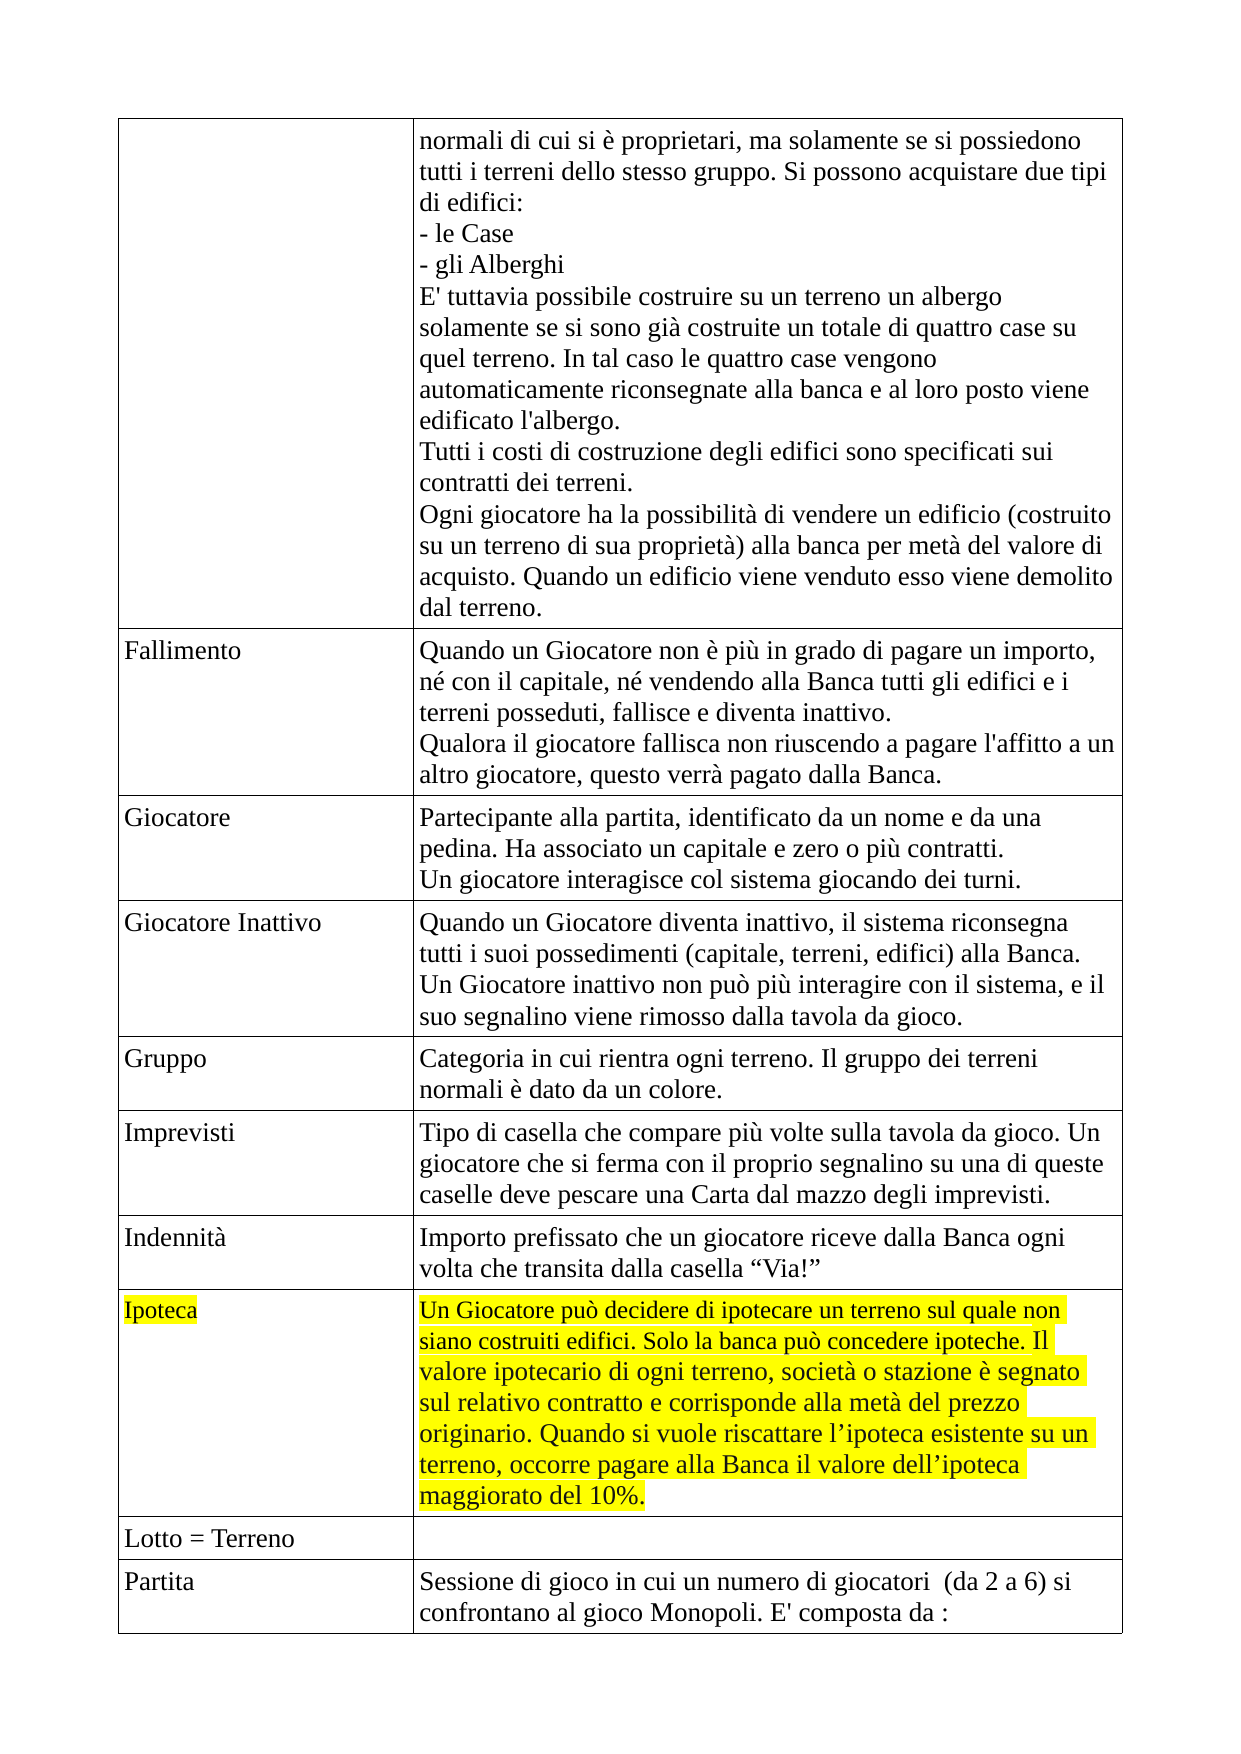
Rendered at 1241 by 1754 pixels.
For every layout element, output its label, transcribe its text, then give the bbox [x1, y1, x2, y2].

table_cell Imprevisti [119, 1111, 413, 1215]
table_cell Quando un Giocatore diventa inattivo, il sistema riconsegna tutti i suoi possedimenti (capitale, terreni, edifici) alla Banca. Un Giocatore inattivo non può più interagire con il sistema, e il suo segnalino viene rimosso dalla tavola da gioco. [414, 901, 1122, 1036]
table_cell Importo prefissato che un giocatore riceve dalla Banca ogni volta che transita dalla casella “Via!” [414, 1216, 1122, 1289]
table_cell Categoria in cui rientra ogni terreno. Il gruppo dei terreni normali è dato da un colore. [414, 1037, 1122, 1110]
table_cell Tipo di casella che compare più volte sulla tavola da gioco. Un giocatore che si ferma con il proprio segnalino su una di queste caselle deve pescare una Carta dal mazzo degli imprevisti. [414, 1111, 1122, 1215]
table_cell Quando un Giocatore non è più in grado di pagare un importo, né con il capitale, né vendendo alla Banca tutti gli edifici e i terreni posseduti, fallisce e diventa inattivo. Qualora il giocatore fallisca non riuscendo a pagare l'affitto a un altro giocatore, questo verrà pagato dalla Banca. [414, 629, 1122, 795]
table_cell Partecipante alla partita, identificato da un nome e da una pedina. Ha associato un capitale e zero o più contratti. Un giocatore interagisce col sistema giocando dei turni. [414, 796, 1122, 900]
table_cell Gruppo [119, 1037, 413, 1110]
table_cell [119, 119, 413, 628]
table_cell Sessione di gioco in cui un numero di giocatori (da 2 a 6) si confrontano al gioco Monopoli. E' composta da : [414, 1560, 1122, 1633]
table_cell [414, 1517, 1122, 1559]
table_cell Giocatore [119, 796, 413, 900]
table_cell Lotto = Terreno [119, 1517, 413, 1559]
table_cell Un Giocatore può decidere di ipotecare un terreno sul quale non siano costruiti edifici. Solo la banca può concedere ipoteche. Il valore ipotecario di ogni terreno, società o stazione è segnato sul relativo contratto e corrisponde alla metà del prezzo originario. Quando si vuole riscattare l’ipoteca esistente su un terreno, occorre pagare alla Banca il valore dell’ipoteca maggiorato del 10%. [414, 1290, 1122, 1516]
table_cell Partita [119, 1560, 413, 1633]
table_cell normali di cui si è proprietari, ma solamente se si possiedono tutti i terreni dello stesso gruppo. Si possono acquistare due tipi di edifici: - le Case - gli Alberghi E' tuttavia possibile costruire su un terreno un albergo solamente se si sono già costruite un totale di quattro case su quel terreno. In tal caso le quattro case vengono automaticamente riconsegnate alla banca e al loro posto viene edificato l'albergo. Tutti i costi di costruzione degli edifici sono specificati sui contratti dei terreni. Ogni giocatore ha la possibilità di vendere un edificio (costruito su un terreno di sua proprietà) alla banca per metà del valore di acquisto. Quando un edificio viene venduto esso viene demolito dal terreno. [414, 119, 1122, 628]
table_cell Giocatore Inattivo [119, 901, 413, 1036]
table_cell Fallimento [119, 629, 413, 795]
table_cell Ipoteca [119, 1290, 413, 1516]
table_cell Indennità [119, 1216, 413, 1289]
